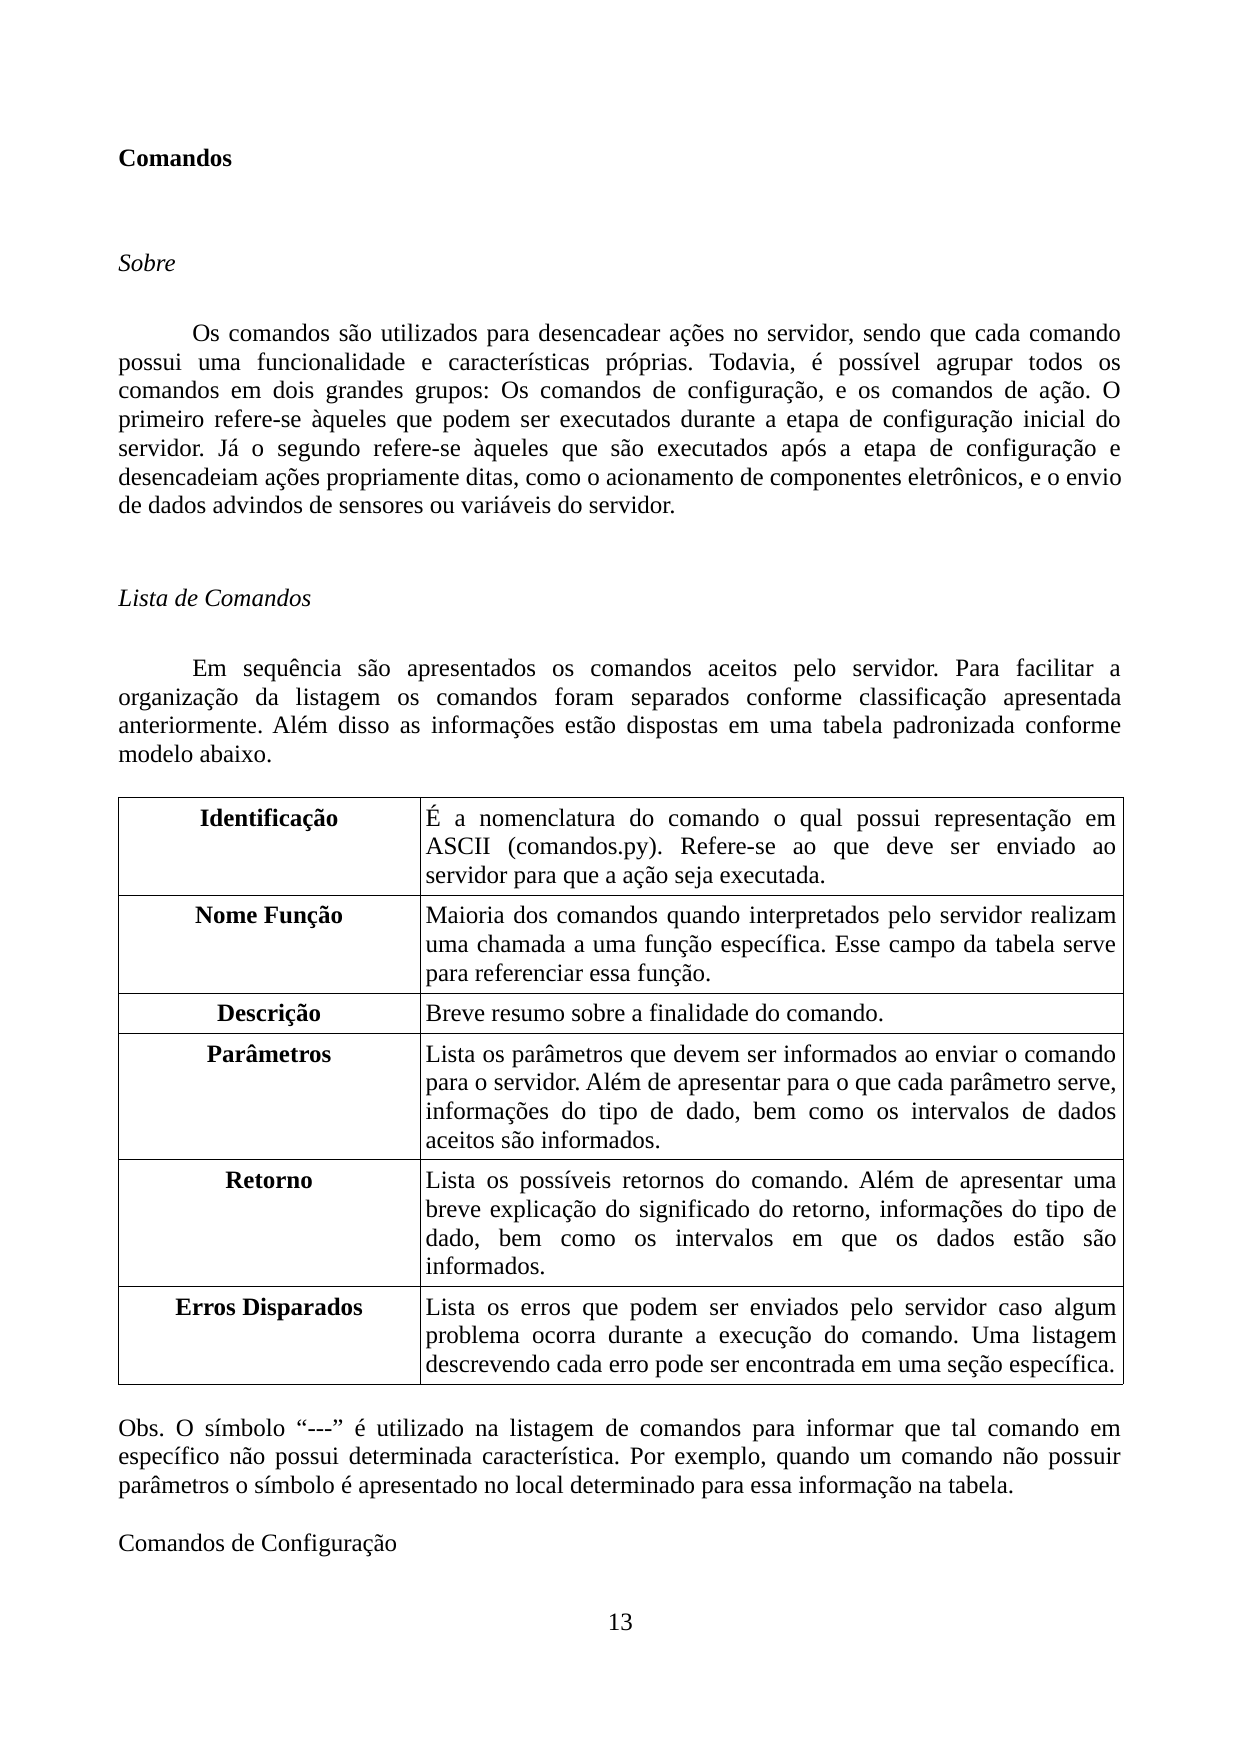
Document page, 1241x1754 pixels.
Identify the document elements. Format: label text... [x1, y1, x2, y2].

table_cell Maioria dos comandos quando interpretados pelo servidor realizam uma chamada a uma função específica. Esse campo da tabela serve para referenciar essa função. [421, 896, 1123, 992]
table_header Identificação [119, 798, 420, 895]
table_cell Lista os possíveis retornos do comando. Além de apresentar uma breve explicação do significado do retorno, informações do tipo de dado, bem como os intervalos em que os dados estão são informados. [421, 1160, 1123, 1286]
table_cell Retorno [119, 1160, 420, 1286]
subtitle Lista de Comandos [118, 583, 1122, 612]
table_header É a nomenclatura do comando o qual possui representação em ASCII (comandos.py). Refere-se ao que deve ser enviado ao servidor para que a ação seja executada. [421, 798, 1123, 895]
subtitle Comandos [118, 143, 1122, 172]
text Os comandos são utilizados para desencadear ações no servidor, sendo que cada comando possui uma funcionalidade e características próprias. Todavia, é possível agrupar todos os comandos em dois grandes grupos: Os comandos de configuração, e os comandos de ação. O primeiro refere-se àqueles que podem ser executados durante a etapa de configuração inicial do servidor. Já o segundo refere-se àqueles que são executados após a etapa de configuração e desencadeiam ações propriamente ditas, como o acionamento de componentes eletrônicos, e o envio de dados advindos de sensores ou variáveis do servidor. [118, 318, 1122, 519]
text Comandos de Configuração [118, 1528, 1122, 1556]
table_cell Lista os parâmetros que devem ser informados ao enviar o comando para o servidor. Além de apresentar para o que cada parâmetro serve, informações do tipo de dado, bem como os intervalos de dados aceitos são informados. [421, 1034, 1123, 1159]
table_cell Descrição [119, 994, 420, 1033]
text Obs. O símbolo “---” é utilizado na listagem de comandos para informar que tal comando em específico não possui determinada característica. Por exemplo, quando um comando não possuir parâmetros o símbolo é apresentado no local determinado para essa informação na tabela. [118, 1413, 1122, 1499]
table_cell Breve resumo sobre a finalidade do comando. [421, 994, 1123, 1033]
table_cell Lista os erros que podem ser enviados pelo servidor caso algum problema ocorra durante a execução do comando. Uma listagem descrevendo cada erro pode ser encontrada em uma seção específica. [421, 1287, 1123, 1384]
text Em sequência são apresentados os comandos aceitos pelo servidor. Para facilitar a organização da listagem os comandos foram separados conforme classificação apresentada anteriormente. Além disso as informações estão dispostas em uma tabela padronizada conforme modelo abaixo. [118, 653, 1122, 768]
table_cell Nome Função [119, 896, 420, 992]
table_cell Parâmetros [119, 1034, 420, 1159]
table_cell Erros Disparados [119, 1287, 420, 1384]
subtitle Sobre [118, 248, 1122, 277]
